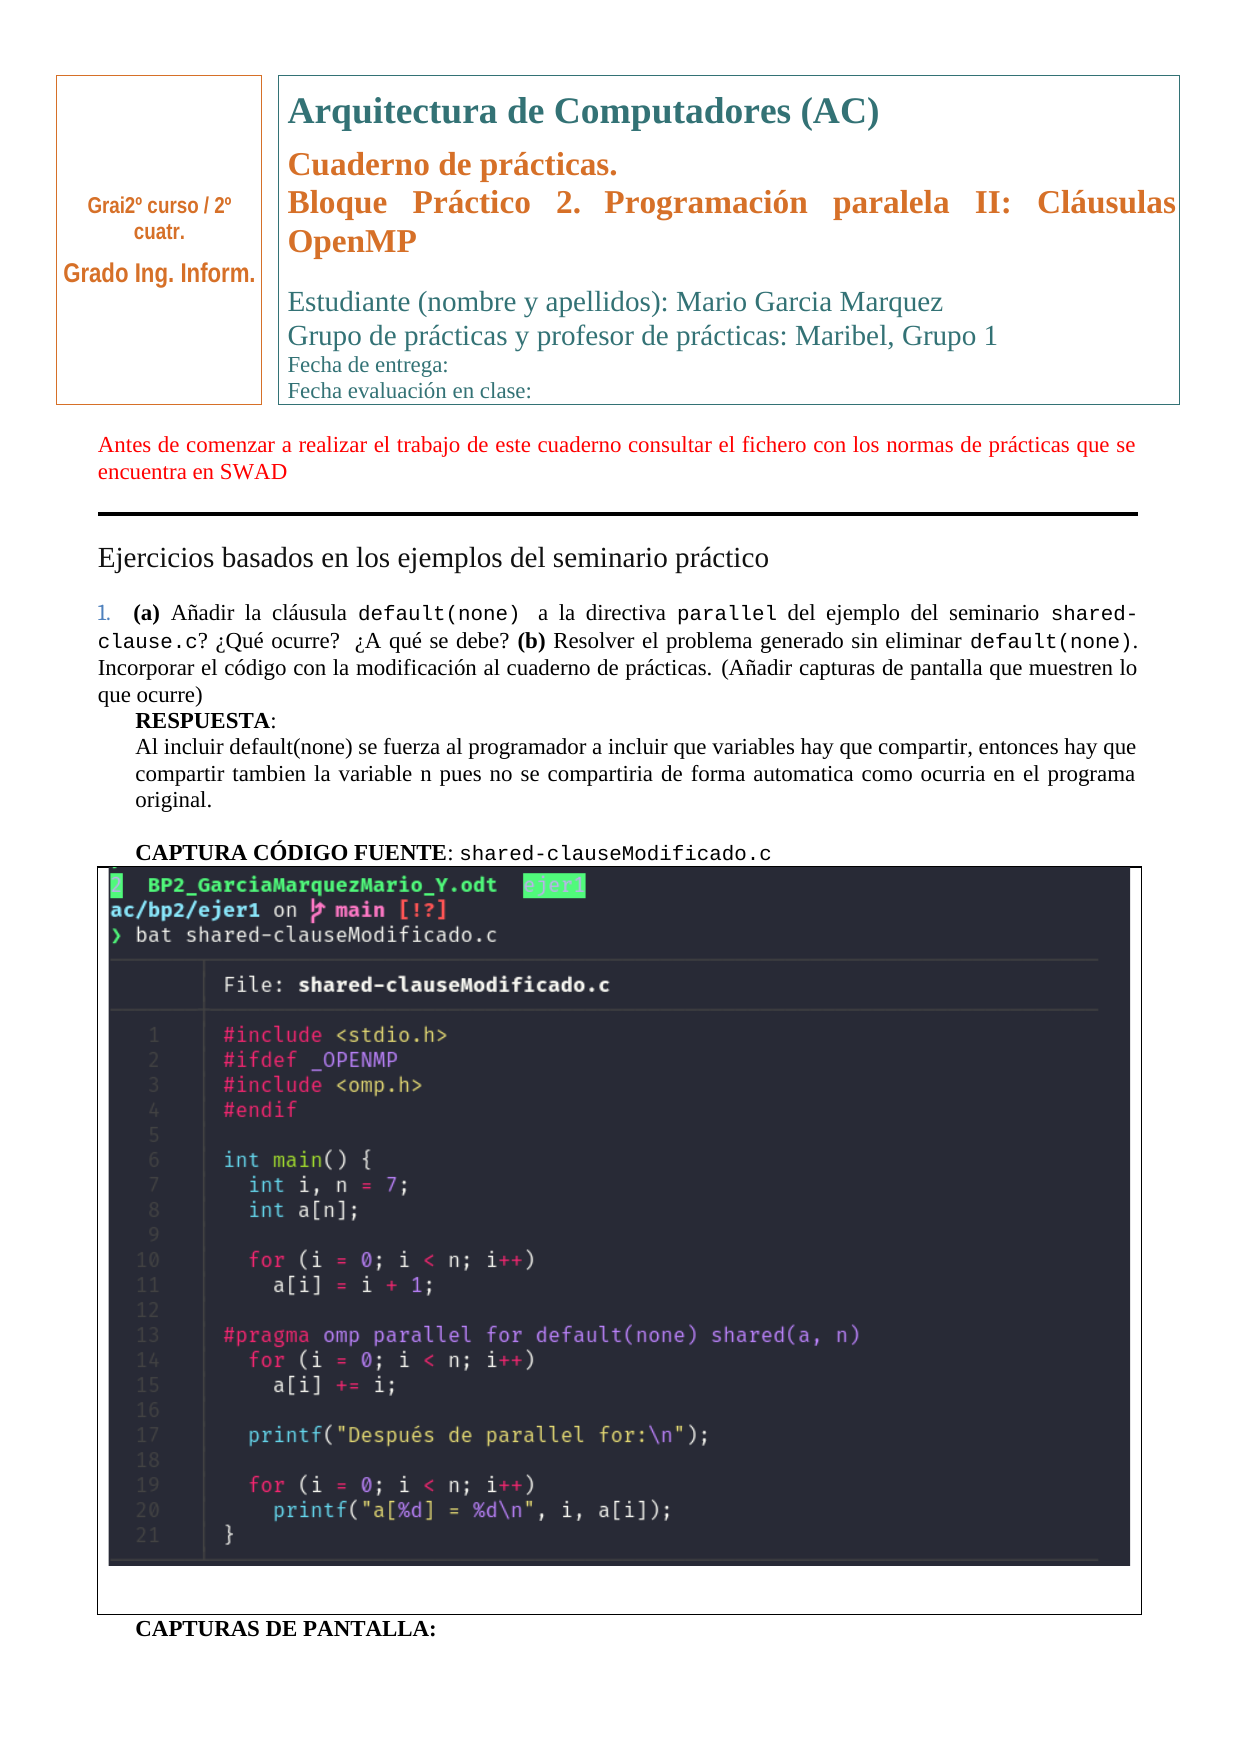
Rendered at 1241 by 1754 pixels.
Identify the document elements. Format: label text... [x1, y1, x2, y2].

table_header Arquitectura de Computadores (AC) Cuaderno de prácticas. Bloque Práctico 2. Programación paralela II: Cláusulas OpenMP Estudiante (nombre y apellidos): Mario Garcia Marquez Grupo de prácticas y profesor de prácticas: Maribel, Grupo 1 Fecha de entrega: Fecha evaluación en clase: [279, 76, 1179, 404]
table_header [98, 868, 1141, 1614]
list (a) Añadir la cláusula default(none) a la directiva parallel del ejemplo del seminario shared-clause.c? ¿Qué ocurre? ¿A qué se debe? (b) Resolver el problema generado sin eliminar default(none). Incorporar el código con la modificación al cuaderno de prácticas. (Añadir capturas de pantalla que muestren lo que ocurre) [98, 599, 1138, 707]
text RESPUESTA: [135, 707, 1138, 733]
table_header Grai2º curso / 2º cuatr. Grado Ing. Inform. [57, 76, 261, 404]
picture [108, 867, 1130, 1566]
subtitle Ejercicios basados en los ejemplos del seminario práctico [98, 541, 1138, 574]
text Antes de comenzar a realizar el trabajo de este cuaderno consultar el fichero con los normas de prácticas que se encuentra en SWAD [98, 431, 1138, 484]
text Al incluir default(none) se fuerza al programador a incluir que variables hay que compartir, entonces hay que compartir tambien la variable n pues no se compartiria de forma automatica como ocurria en el programa original. [135, 733, 1138, 812]
table_header [262, 75, 278, 404]
text CAPTURAS DE PANTALLA: [135, 1615, 1138, 1642]
text CAPTURA CÓDIGO FUENTE: shared-clauseModificado.c [135, 839, 1138, 866]
